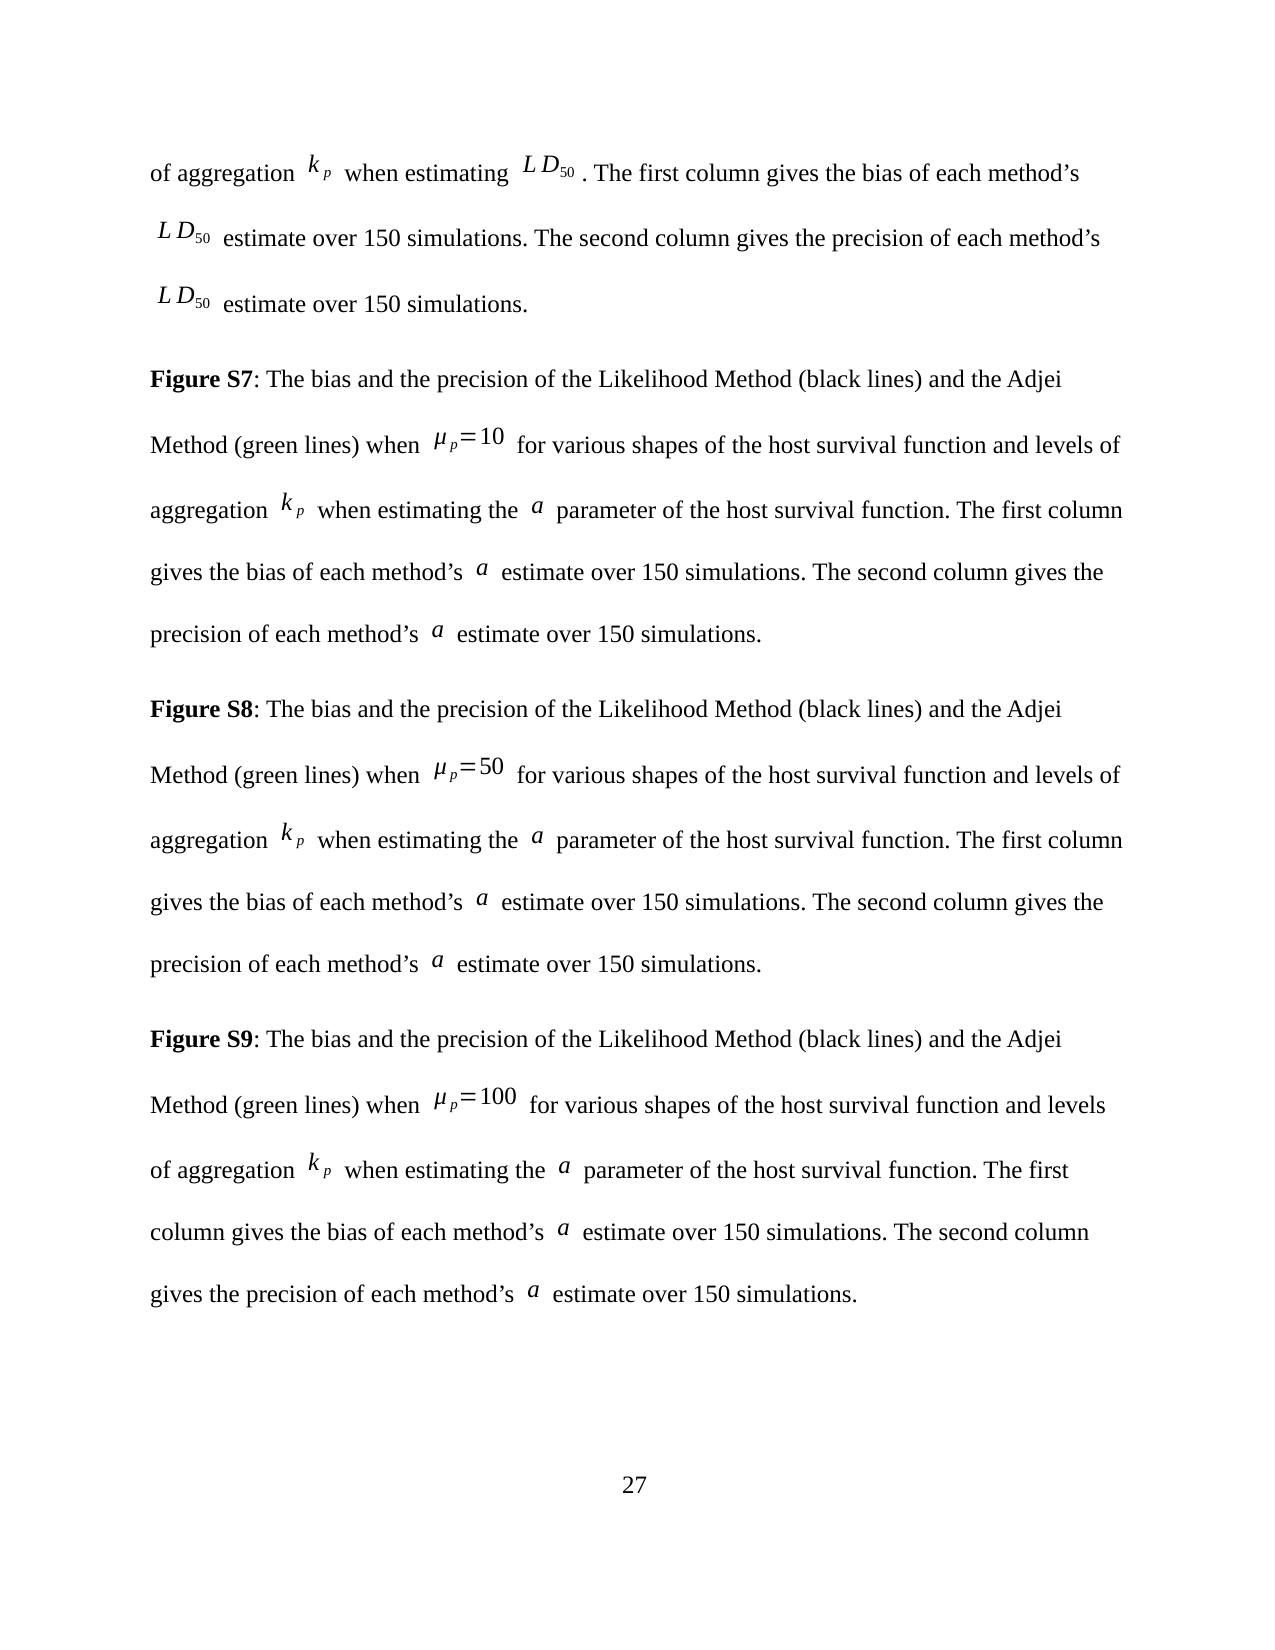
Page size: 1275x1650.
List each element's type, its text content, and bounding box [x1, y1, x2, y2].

text Figure S8: The bias and the precision of the Likelihood Method (black lines) and the Adjei Method (green lines) when for various shapes of the host survival function and levels of aggregation when estimating the parameter of the host survival function. The first column gives the bias of each method’s estimate over 150 simulations. The second column gives the precision of each method’s estimate over 150 simulations. [150, 694, 1125, 978]
text Figure S9: The bias and the precision of the Likelihood Method (black lines) and the Adjei Method (green lines) when for various shapes of the host survival function and levels of aggregation when estimating the parameter of the host survival function. The first column gives the bias of each method’s estimate over 150 simulations. The second column gives the precision of each method’s estimate over 150 simulations. [150, 1024, 1125, 1308]
text Figure S6: The bias and the precision of the Likelihood Method (black lines) and the Adjei Method (green lines) when for various shapes of the host survival function and levels of aggregation when estimating . The first column gives the bias of each method’s estimate over 150 simulations. The second column gives the precision of each method’s estimate over 150 simulations. [150, 150, 1125, 318]
text Figure S7: The bias and the precision of the Likelihood Method (black lines) and the Adjei Method (green lines) when for various shapes of the host survival function and levels of aggregation when estimating the parameter of the host survival function. The first column gives the bias of each method’s estimate over 150 simulations. The second column gives the precision of each method’s estimate over 150 simulations. [150, 364, 1125, 648]
